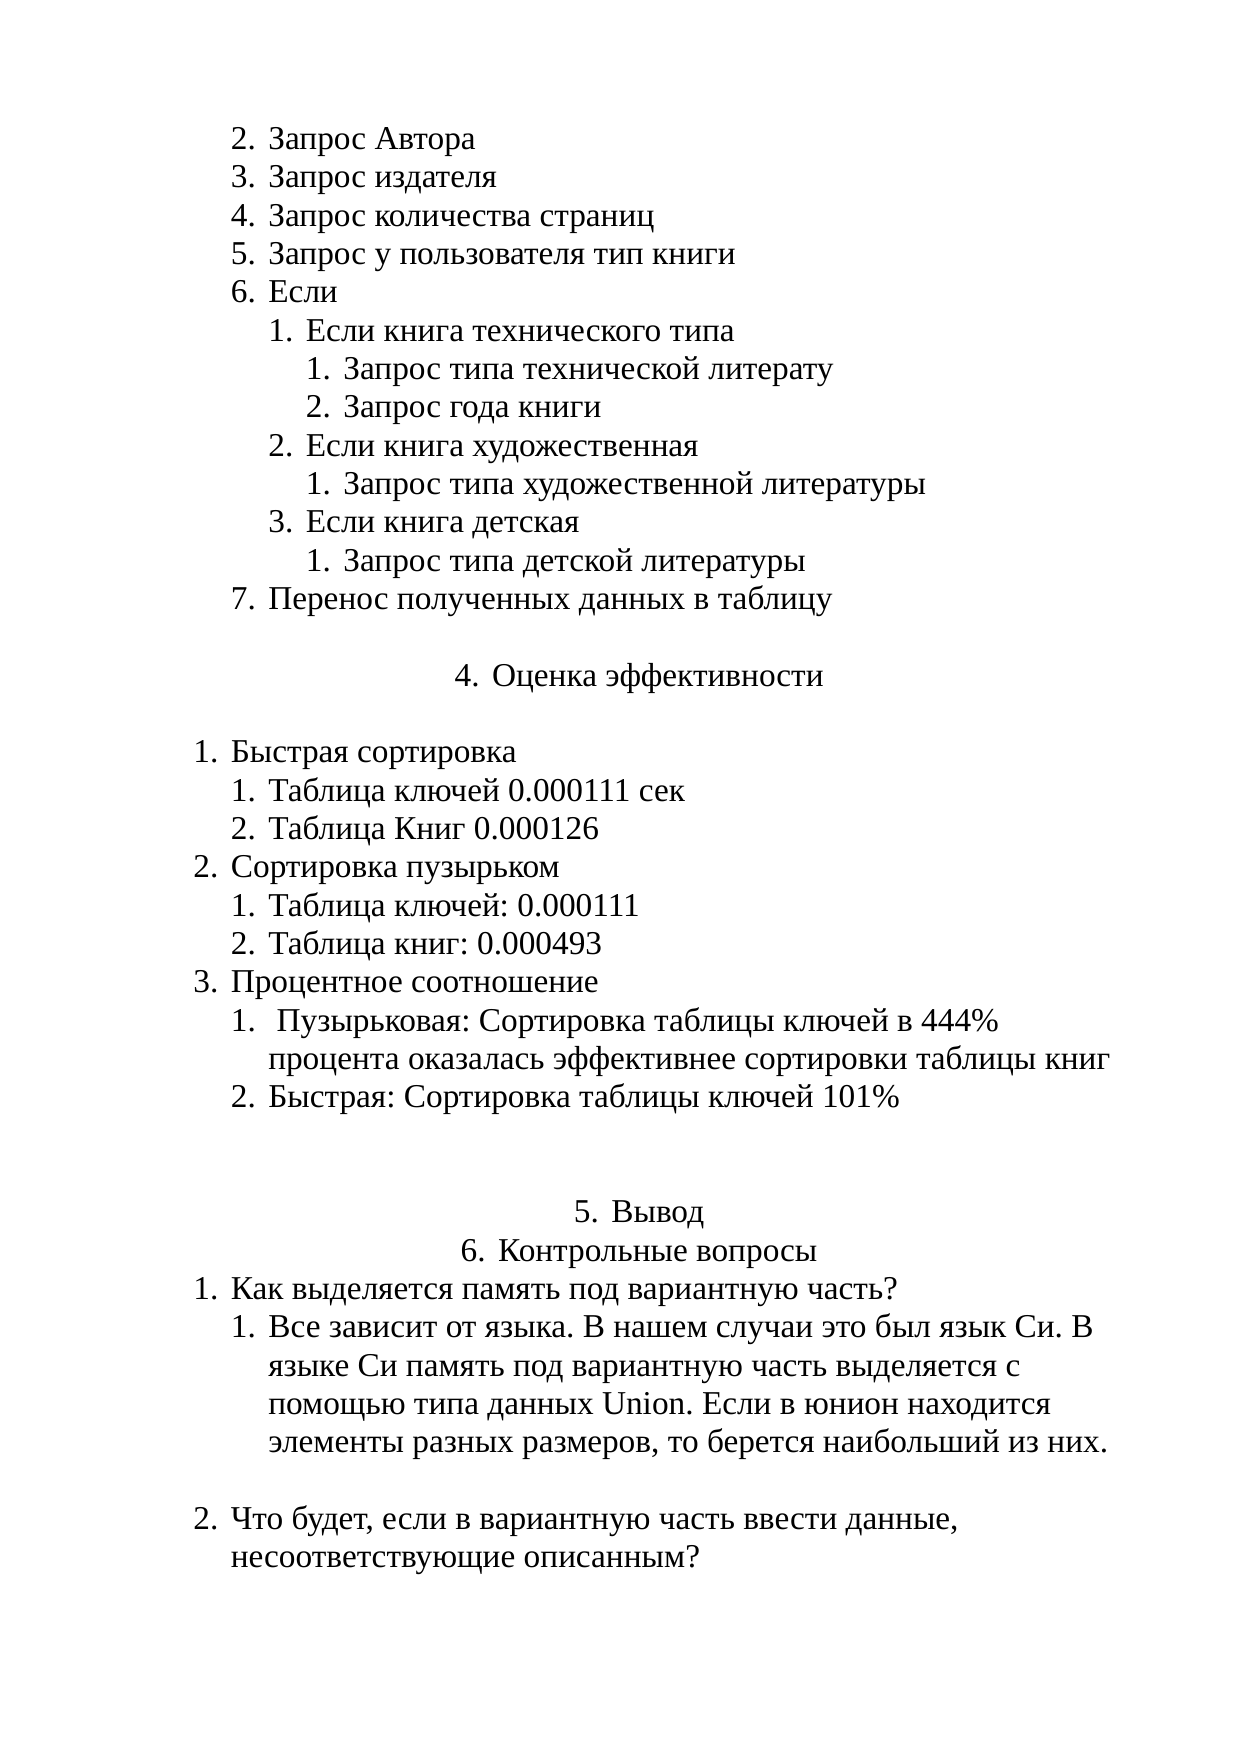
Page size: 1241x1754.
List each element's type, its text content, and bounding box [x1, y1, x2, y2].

list Пузырьковая: Сортировка таблицы ключей в 444% процента оказалась эффективнее сортировки таблицы книг [231, 1000, 1122, 1076]
list Таблица ключей 0.000111 сек [231, 770, 1122, 808]
list Если книга художественная [268, 425, 1122, 463]
list Запрос типа художественной литературы [306, 463, 1122, 501]
list Оценка эффективности [156, 655, 1122, 693]
list Запрос у пользователя тип книги [231, 233, 1122, 271]
list Таблица Книг 0.000126 [231, 808, 1122, 846]
list Запрос издателя [231, 156, 1122, 195]
list Перенос полученных данных в таблицу [231, 578, 1122, 616]
list Запрос года книги [306, 386, 1122, 425]
list Запрос типа детской литературы [306, 540, 1122, 578]
list Если книга технического типа [268, 310, 1122, 348]
list Запрос типа технической литерату [306, 348, 1122, 386]
list Таблица книг: 0.000493 [231, 923, 1122, 961]
list Как выделяется память под вариантную часть? [193, 1268, 1122, 1306]
list Сортировка пузырьком [193, 846, 1122, 885]
list Запрос Автора [231, 118, 1122, 156]
list Быстрая сортировка [193, 731, 1122, 770]
list Запрос количества страниц [231, 195, 1122, 233]
list Таблица ключей: 0.000111 [231, 885, 1122, 923]
list Контрольные вопросы [156, 1230, 1122, 1268]
list Что будет, если в вариантную часть ввести данные, несоответствующие описанным? [193, 1498, 1122, 1575]
list Быстрая: Сортировка таблицы ключей 101% [231, 1076, 1122, 1115]
list Все зависит от языка. В нашем случаи это был язык Си. В языке Си память под вариантную часть выделяется с помощью типа данных Union. Если в юнион находится элементы разных размеров, то берется наибольший из них. [231, 1306, 1122, 1460]
list Если [231, 271, 1122, 310]
list Если книга детская [268, 501, 1122, 540]
list Процентное соотношение [193, 961, 1122, 1000]
list Вывод [156, 1191, 1122, 1230]
